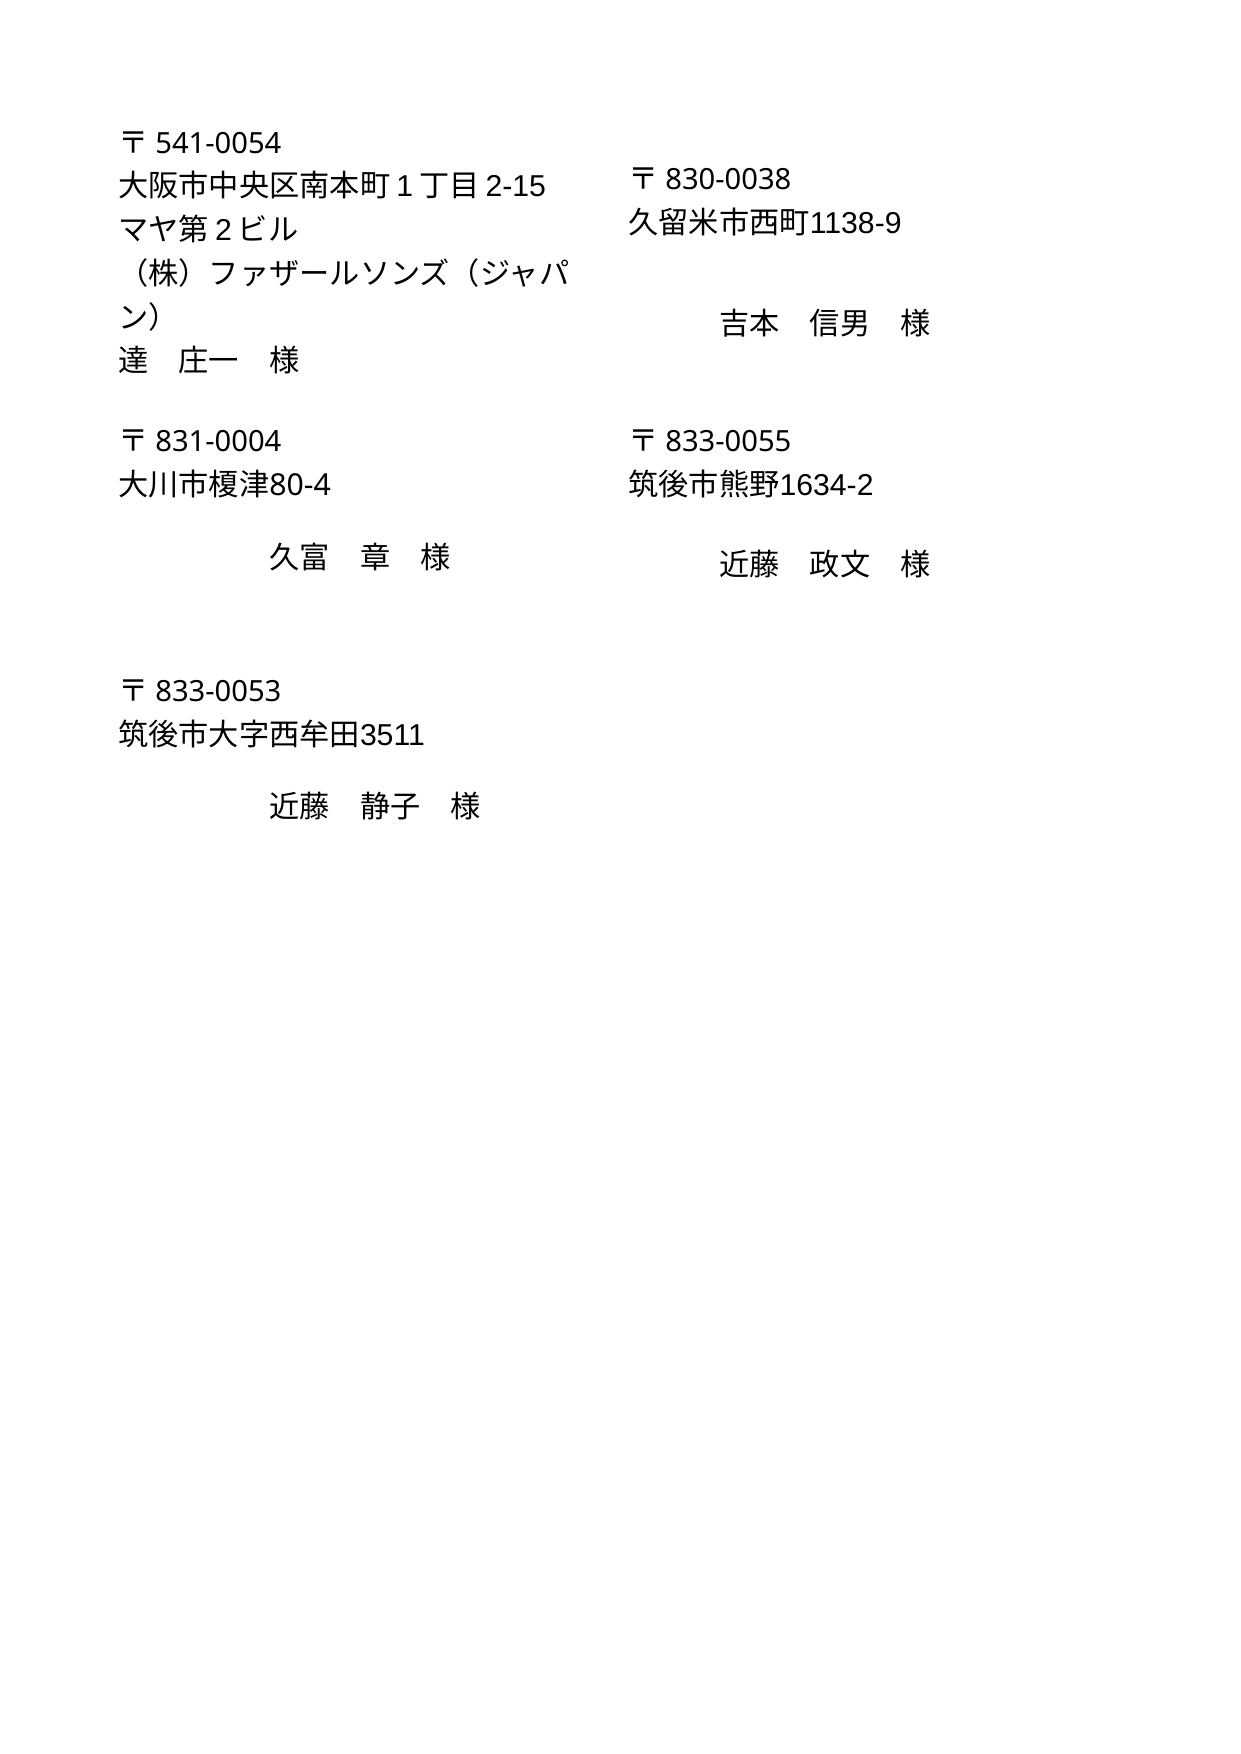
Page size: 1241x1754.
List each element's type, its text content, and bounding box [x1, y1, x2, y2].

table_cell [628, 630, 1123, 880]
table_cell [628, 1380, 1123, 1629]
table_cell 〒 831-0004 大川市榎津80-4 久富 章 様 [118, 381, 628, 630]
table_header 〒 830-0038 久留米市西町1138-9 吉本 信男 様 [628, 118, 1123, 381]
table_header 〒 541-0054 大阪市中央区南本町1丁目2-15 マヤ第2ビル （株）ファザールソンズ（ジャパン） 達 庄一 様 [118, 118, 628, 381]
table_cell [118, 1130, 628, 1380]
table_cell 〒 833-0055 筑後市熊野1634-2 近藤 政文 様 [628, 381, 1123, 630]
table_cell [118, 1380, 628, 1629]
table_cell [628, 1130, 1123, 1380]
table_cell 〒 833-0053 筑後市大字西牟田3511 近藤 静子 様 [118, 630, 628, 880]
table_cell [118, 880, 628, 1130]
table_cell [628, 880, 1123, 1130]
